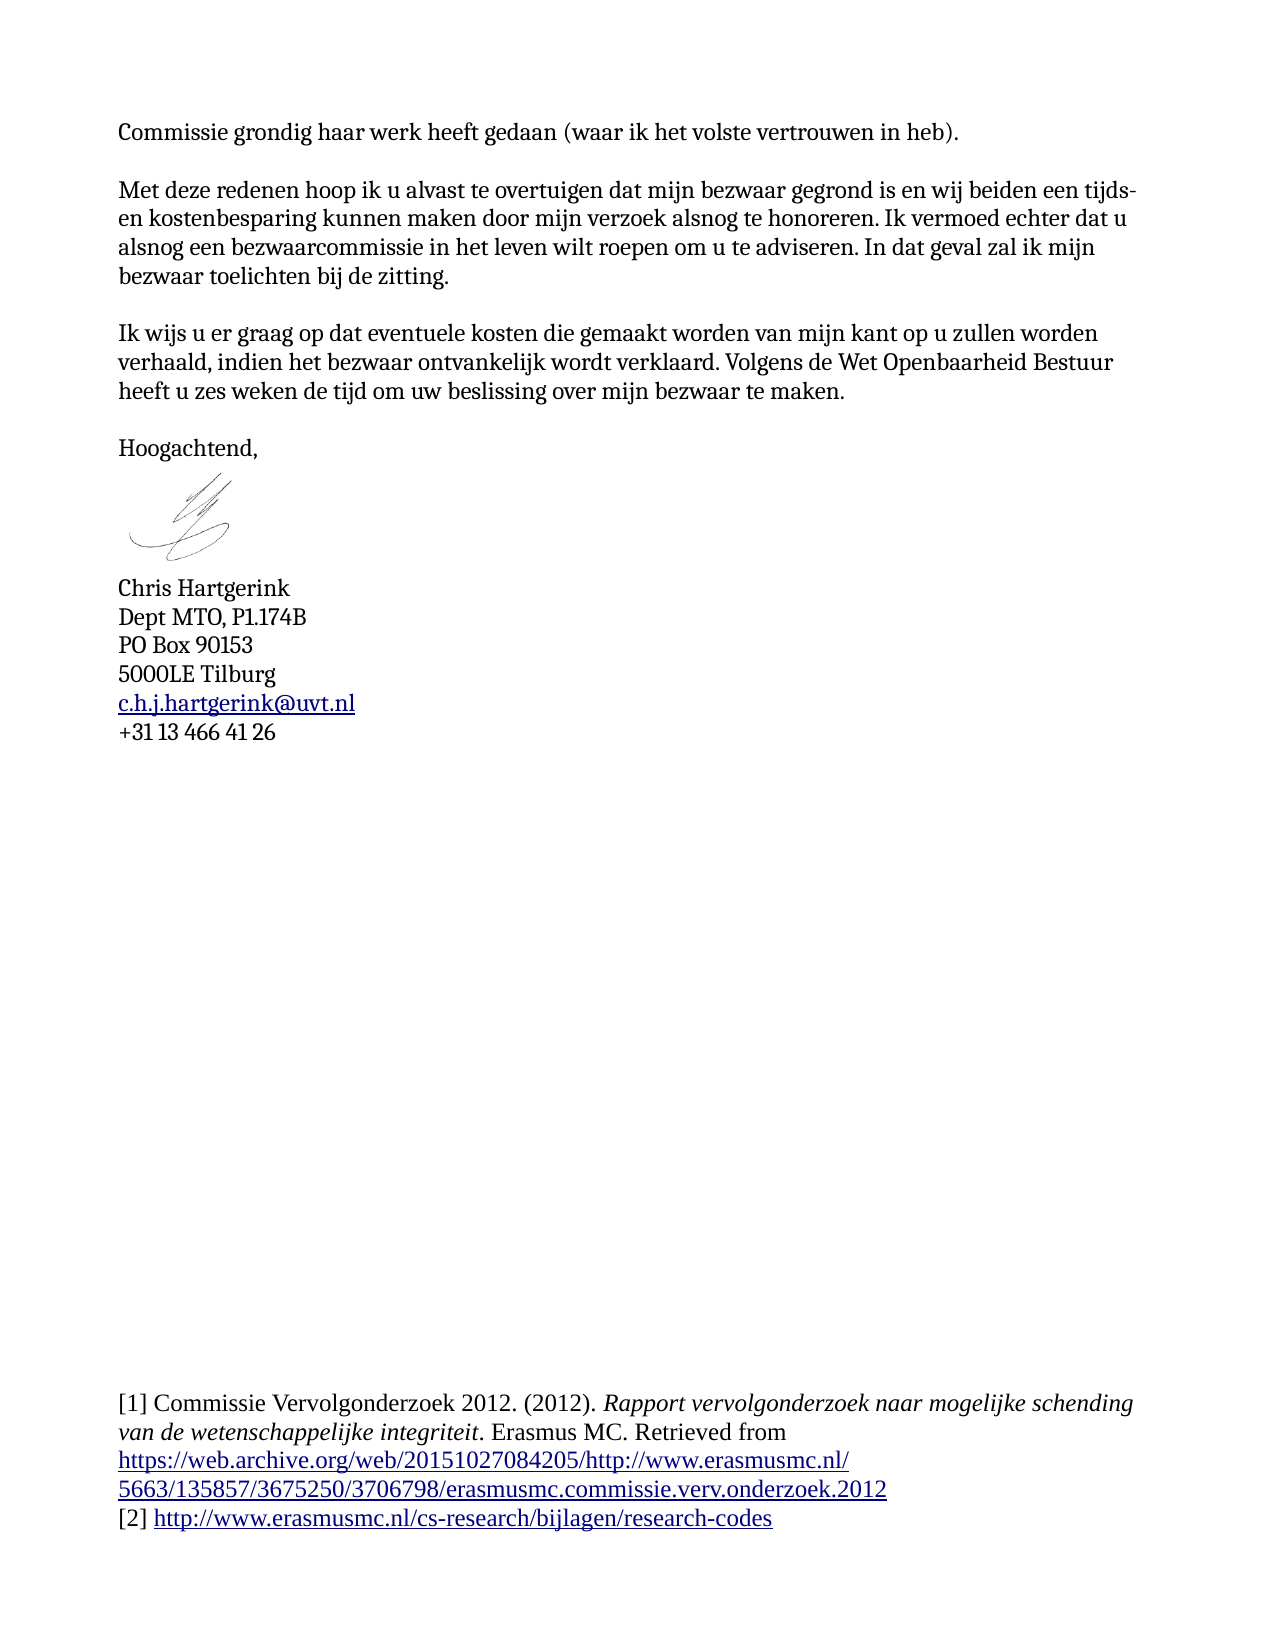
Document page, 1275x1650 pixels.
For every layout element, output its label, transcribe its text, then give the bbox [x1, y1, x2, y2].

text 5000LE Tilburg [118, 660, 1157, 689]
text Commissie grondig haar werk heeft gedaan (waar ik het volste vertrouwen in heb). [118, 118, 1157, 147]
text Met deze redenen hoop ik u alvast te overtuigen dat mijn bezwaar gegrond is en wij beiden een tijds- en kostenbesparing kunnen maken door mijn verzoek alsnog te honoreren. Ik vermoed echter dat u alsnog een bezwaarcommissie in het leven wilt roepen om u te adviseren. In dat geval zal ik mijn bezwaar toelichten bij de zitting. [118, 176, 1157, 291]
text c.h.j.hartgerink@uvt.nl [118, 689, 1157, 718]
text +31 13 466 41 26 [118, 718, 1157, 746]
text Hoogachtend, [118, 434, 1157, 463]
text Dept MTO, P1.174B [118, 603, 1157, 631]
text Chris Hartgerink [118, 574, 1157, 603]
picture [118, 463, 245, 567]
text Ik wijs u er graag op dat eventuele kosten die gemaakt worden van mijn kant op u zullen worden verhaald, indien het bezwaar ontvankelijk wordt verklaard. Volgens de Wet Openbaarheid Bestuur heeft u zes weken de tijd om uw beslissing over mijn bezwaar te maken. [118, 319, 1157, 406]
text PO Box 90153 [118, 631, 1157, 660]
